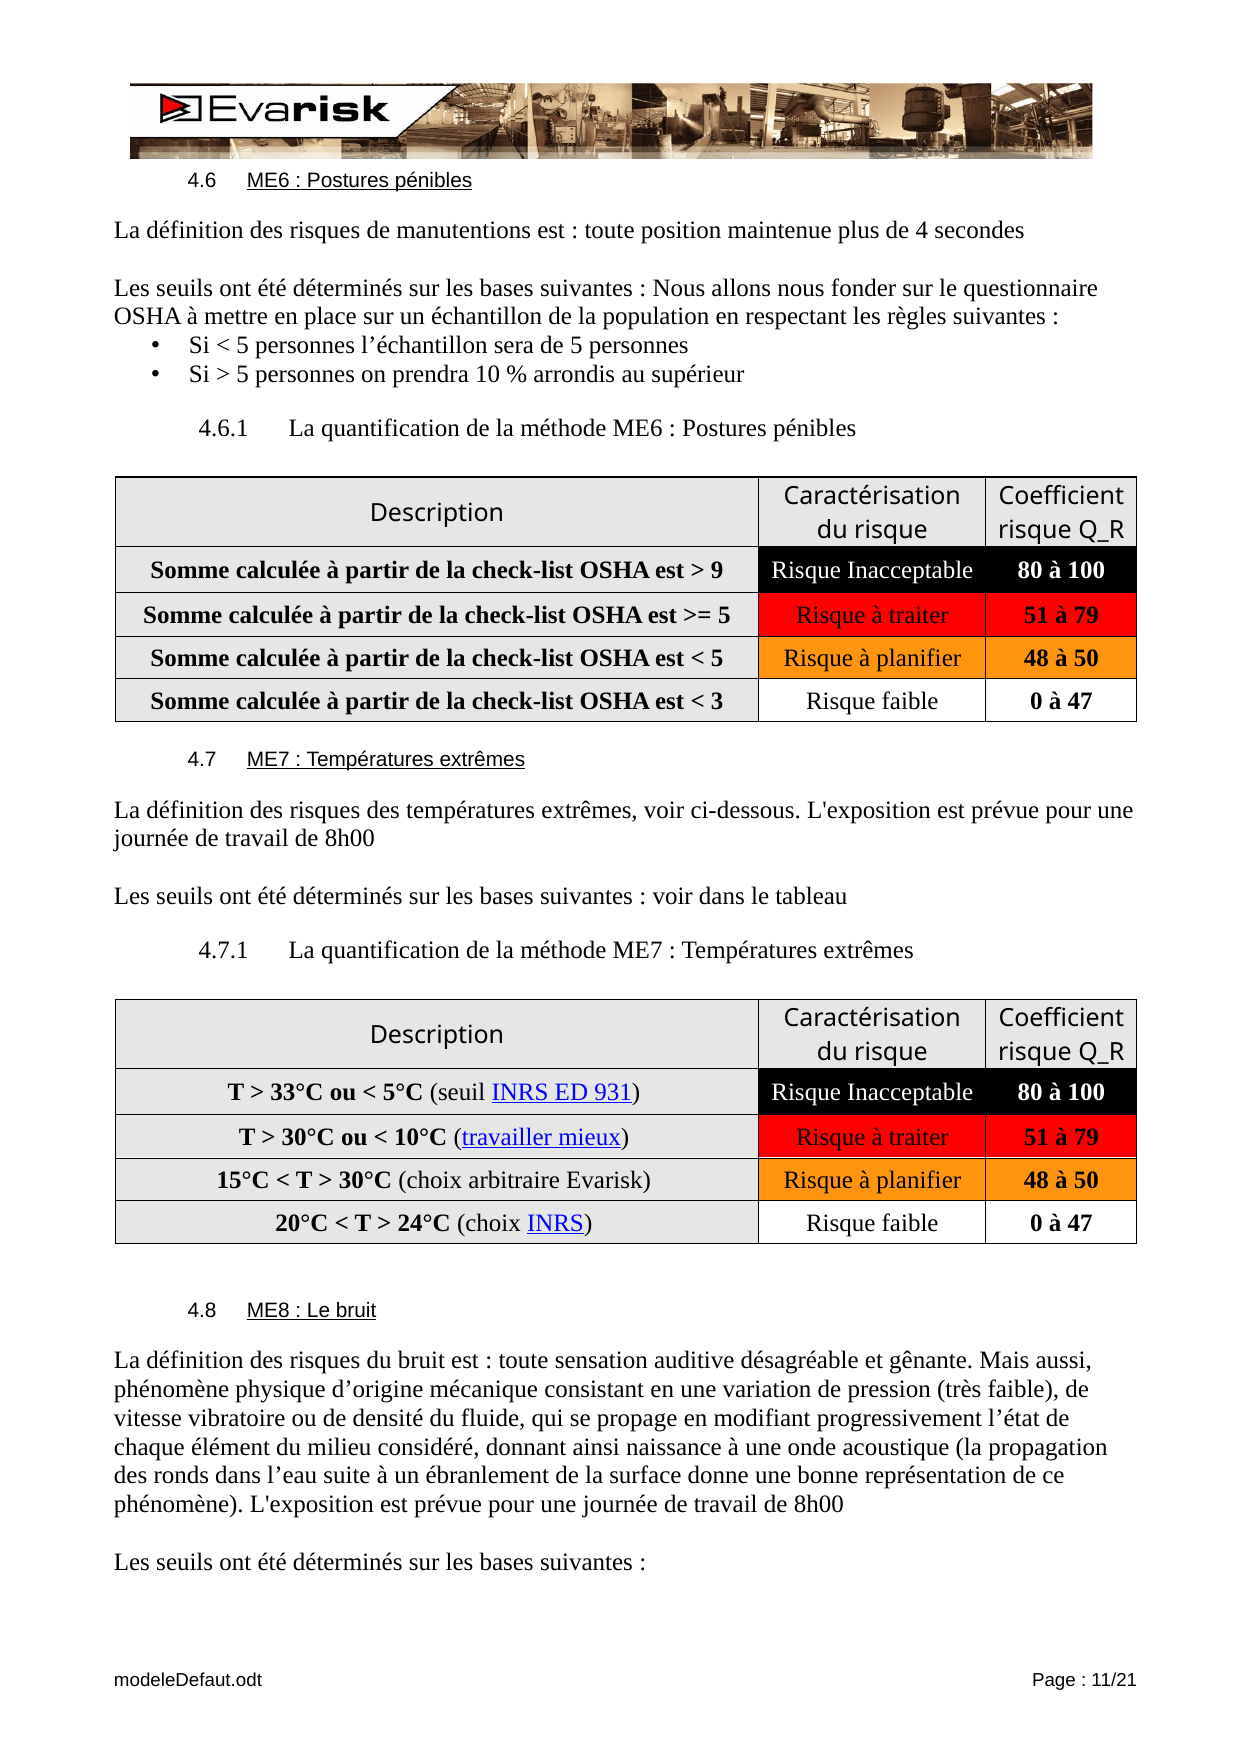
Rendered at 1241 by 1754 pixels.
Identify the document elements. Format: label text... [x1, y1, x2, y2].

table_cell 80 à 100 [986, 1069, 1136, 1114]
table_header Description [116, 1000, 758, 1068]
table_cell Risque à planifier [759, 637, 985, 678]
table_cell Risque à traiter [759, 1115, 985, 1157]
subtitle La quantification de la méthode ME7 : Températures extrêmes [198, 935, 1137, 963]
table_cell 15°C < T > 30°C (choix arbitraire Evarisk) [116, 1159, 758, 1200]
table_cell Somme calculée à partir de la check-list OSHA est >= 5 [116, 593, 758, 636]
table_header Coefficient risque Q_R [986, 478, 1136, 546]
table_cell Somme calculée à partir de la check-list OSHA est > 9 [116, 547, 758, 592]
table_cell Risque à planifier [759, 1159, 985, 1200]
table_cell Risque à traiter [759, 593, 985, 636]
list Si > 5 personnes on prendra 10 % arrondis au supérieur [151, 359, 1137, 388]
table_cell Risque faible [759, 1201, 985, 1243]
table_cell 51 à 79 [986, 593, 1136, 636]
table_cell Somme calculée à partir de la check-list OSHA est < 5 [116, 637, 758, 678]
subtitle ME7 : Températures extrêmes [187, 747, 1137, 771]
table_cell T > 30°C ou < 10°C (travailler mieux) [116, 1115, 758, 1157]
subtitle La quantification de la méthode ME6 : Postures pénibles [198, 413, 1137, 441]
text Les seuils ont été déterminés sur les bases suivantes : Nous allons nous fonder sur le questionnaire OSHA à mettre en place sur un échantillon de la population en respectant les règles suivantes : [114, 273, 1137, 330]
table_header Description [116, 478, 758, 546]
subtitle ME6 : Postures pénibles [187, 168, 1137, 192]
table_header Caractérisation du risque [759, 1000, 985, 1068]
table_cell T > 33°C ou < 5°C (seuil INRS ED 931) [116, 1069, 758, 1114]
table_cell 0 à 47 [986, 679, 1136, 721]
table_cell 51 à 79 [986, 1115, 1136, 1157]
table_cell 48 à 50 [986, 1159, 1136, 1200]
text La définition des risques des températures extrêmes, voir ci-dessous. L'exposition est prévue pour une journée de travail de 8h00 [114, 795, 1137, 852]
text Les seuils ont été déterminés sur les bases suivantes : voir dans le tableau [114, 881, 1137, 910]
list Si < 5 personnes l’échantillon sera de 5 personnes [151, 330, 1137, 359]
table_cell 80 à 100 [986, 547, 1136, 592]
table_cell Risque Inacceptable [759, 547, 985, 592]
text La définition des risques du bruit est : toute sensation auditive désagréable et gênante. Mais aussi, phénomène physique d’origine mécanique consistant en une variation de pression (très faible), de vitesse vibratoire ou de densité du fluide, qui se propage en modifiant progressivement l’état de chaque élément du milieu considéré, donnant ainsi naissance à une onde acoustique (la propagation des ronds dans l’eau suite à un ébranlement de la surface donne une bonne représentation de ce phénomène). L'exposition est prévue pour une journée de travail de 8h00 [114, 1345, 1137, 1518]
table_header Caractérisation du risque [759, 478, 985, 546]
table_cell 48 à 50 [986, 637, 1136, 678]
table_cell Risque faible [759, 679, 985, 721]
text La définition des risques de manutentions est : toute position maintenue plus de 4 secondes [114, 215, 1137, 244]
text Les seuils ont été déterminés sur les bases suivantes : [114, 1547, 1137, 1575]
table_header Coefficient risque Q_R [986, 1000, 1136, 1068]
table_cell Somme calculée à partir de la check-list OSHA est < 3 [116, 679, 758, 721]
subtitle ME8 : Le bruit [187, 1298, 1137, 1322]
table_cell Risque Inacceptable [759, 1069, 985, 1114]
table_cell 20°C < T > 24°C (choix INRS) [116, 1201, 758, 1243]
table_cell 0 à 47 [986, 1201, 1136, 1243]
